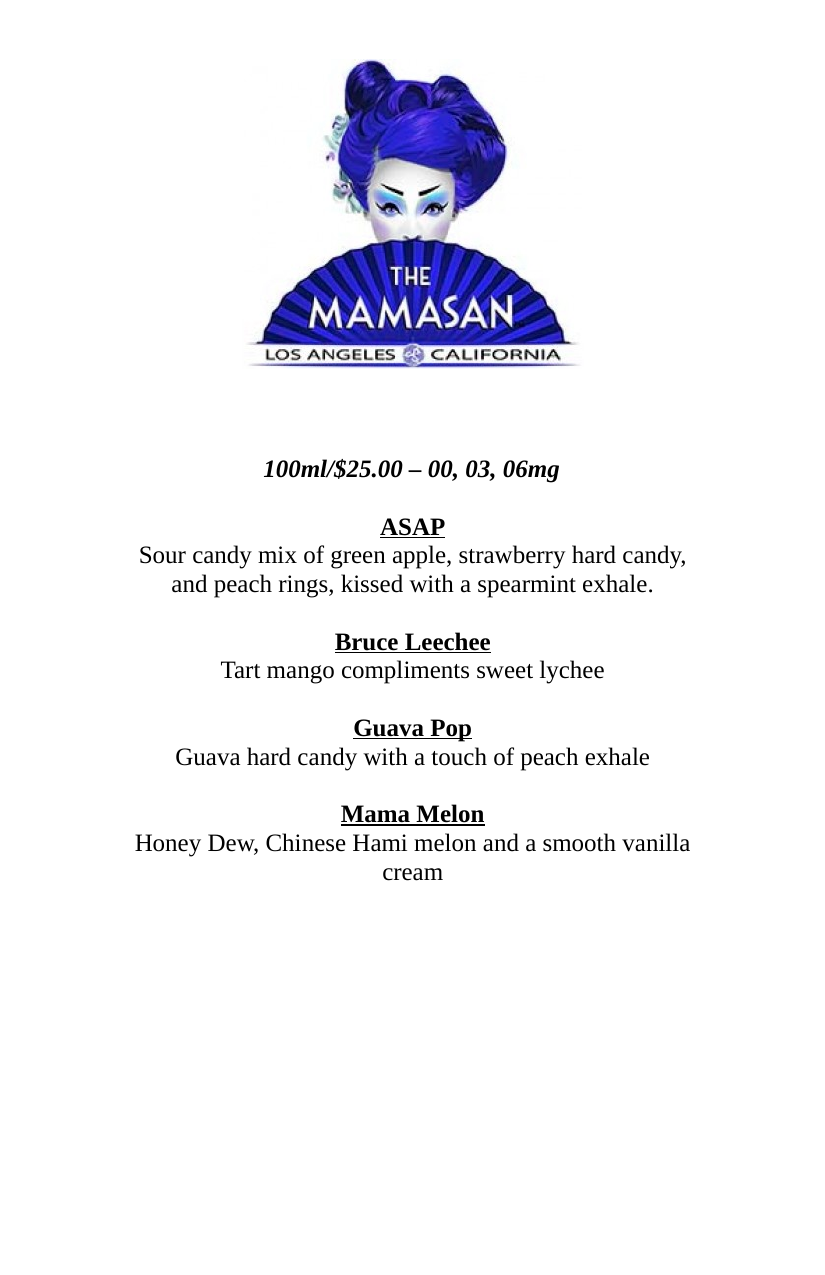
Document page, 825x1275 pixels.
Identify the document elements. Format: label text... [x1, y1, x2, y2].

text Tart mango compliments sweet lychee [118, 656, 707, 684]
text Guava Pop [118, 713, 707, 742]
picture [118, 59, 707, 369]
text Bruce Leechee [118, 627, 707, 656]
text ASAP [118, 512, 707, 541]
text Mama Melon [118, 799, 707, 828]
text 100ml/$25.00 – 00, 03, 06mg [118, 454, 707, 483]
text Guava hard candy with a touch of peach exhale [118, 742, 707, 771]
text Sour candy mix of green apple, strawberry hard candy, and peach rings, kissed with a spearmint exhale. [118, 541, 707, 598]
text Honey Dew, Chinese Hami melon and a smooth vanilla cream [118, 828, 707, 886]
